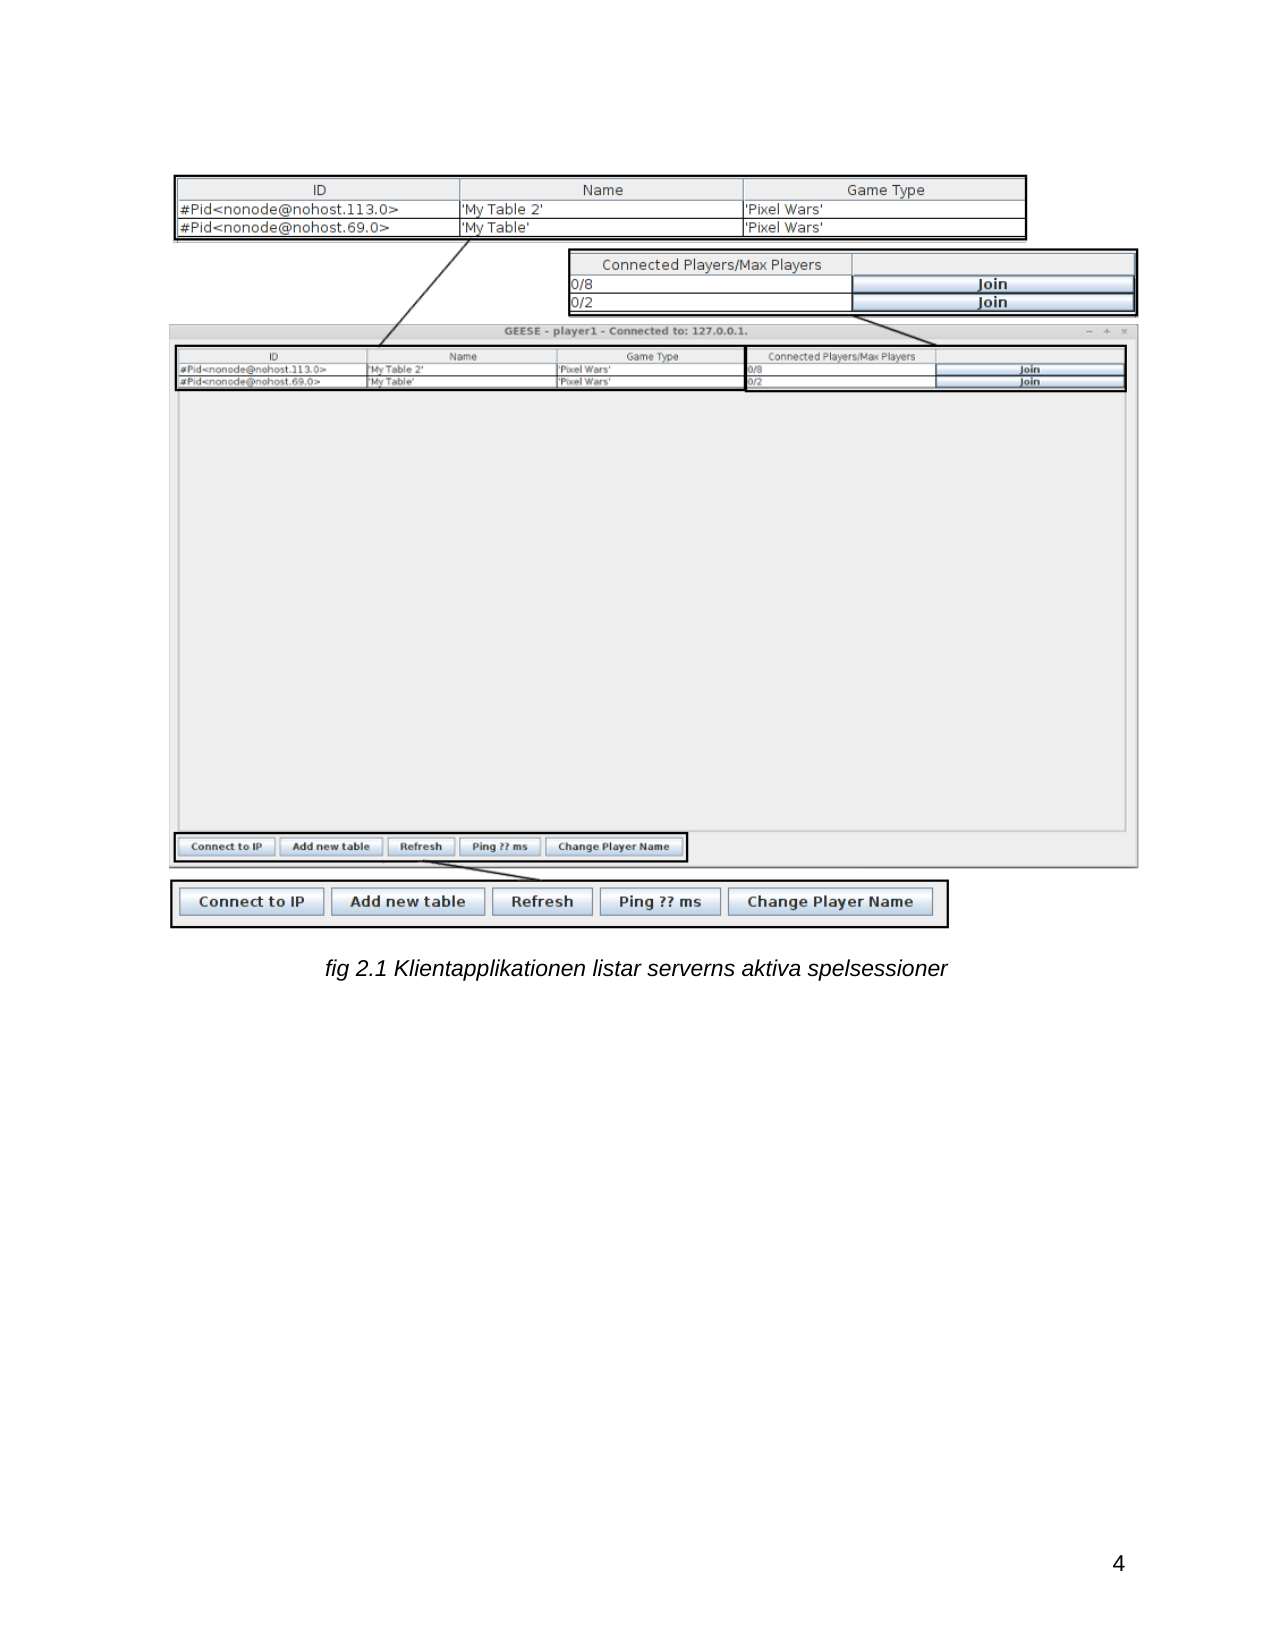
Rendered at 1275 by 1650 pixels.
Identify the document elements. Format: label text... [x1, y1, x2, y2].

picture [168, 168, 1144, 934]
text fig 2.1 Klientapplikationen listar serverns aktiva spelsessioner [150, 956, 1125, 981]
